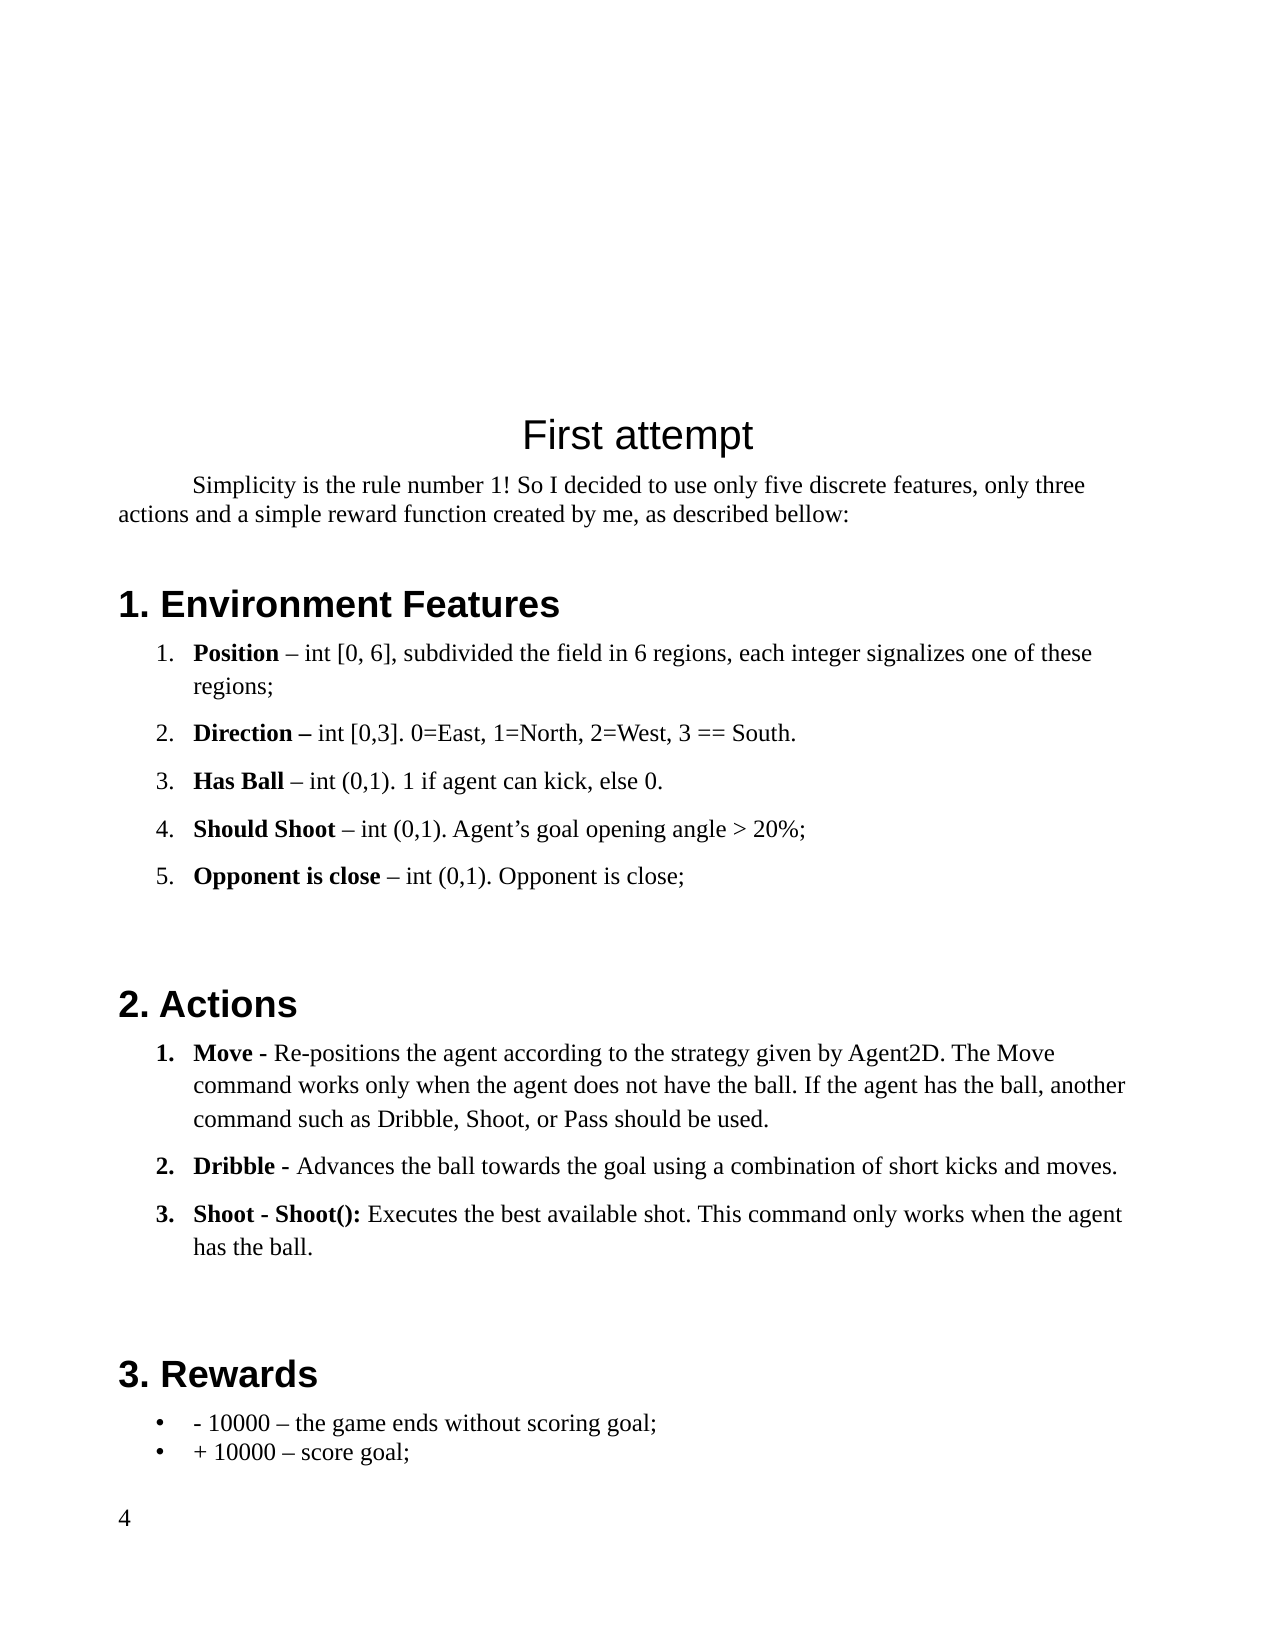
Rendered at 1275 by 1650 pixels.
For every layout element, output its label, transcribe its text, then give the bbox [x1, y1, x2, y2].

subtitle 3. Rewards [118, 1352, 1157, 1396]
list Move - Re-positions the agent according to the strategy given by Agent2D. The Move command works only when the agent does not have the ball. If the agent has the ball, another command such as Dribble, Shoot, or Pass should be used. [156, 1038, 1157, 1132]
list Has Ball – int (0,1). 1 if agent can kick, else 0. [156, 766, 1157, 795]
list Dribble - Advances the ball towards the goal using a combination of short kicks and moves. [156, 1151, 1157, 1180]
list Opponent is close – int (0,1). Opponent is close; [156, 861, 1157, 890]
list + 10000 – score goal; [156, 1437, 1157, 1466]
list Should Shoot – int (0,1). Agent’s goal opening angle > 20%; [156, 814, 1157, 842]
subtitle 2. Actions [118, 981, 1157, 1025]
subtitle 1. Environment Features [118, 582, 1157, 625]
list - 10000 – the game ends without scoring goal; [156, 1408, 1157, 1437]
list Direction – int [0,3]. 0=East, 1=North, 2=West, 3 == South. [156, 718, 1157, 747]
subtitle First attempt [118, 410, 1157, 458]
list Shoot - Shoot(): Executes the best available shot. This command only works when the agent has the ball. [156, 1199, 1157, 1261]
text Simplicity is the rule number 1! So I decided to use only five discrete features, only three actions and a simple reward function created by me, as described bellow: [118, 470, 1157, 528]
list Position – int [0, 6], subdivided the field in 6 regions, each integer signalizes one of these regions; [156, 638, 1157, 699]
